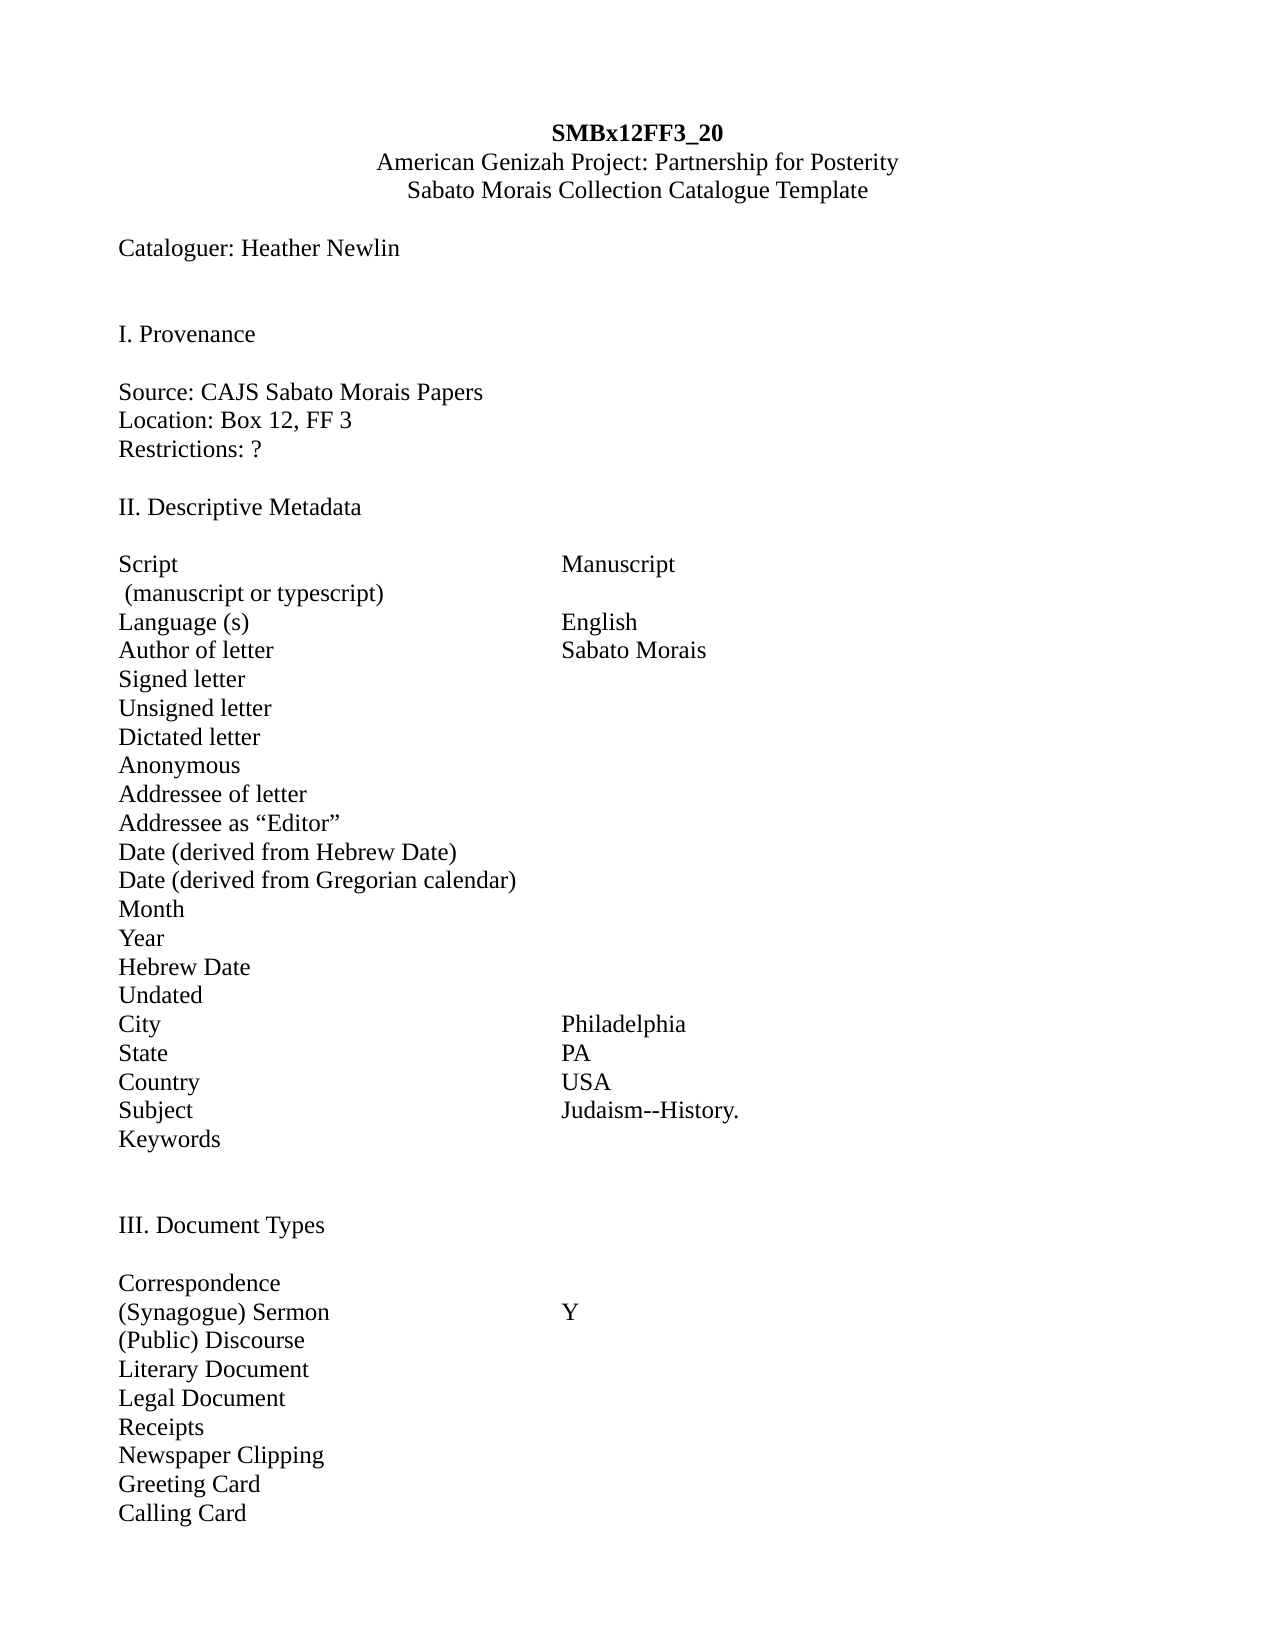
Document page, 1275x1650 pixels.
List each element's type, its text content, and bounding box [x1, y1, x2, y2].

text (manuscript or typescript) [118, 578, 1157, 607]
text Script Manuscript [118, 549, 1157, 578]
text Cataloguer: Heather Newlin [118, 233, 1157, 262]
text Date (derived from Gregorian calendar) [118, 866, 1157, 894]
text Correspondence [118, 1268, 1157, 1297]
text SMBx12FF3_20 [118, 118, 1157, 147]
text City Philadelphia [118, 1009, 1157, 1038]
text Legal Document [118, 1383, 1157, 1412]
text State PA [118, 1038, 1157, 1067]
text Restrictions: ? [118, 434, 1157, 463]
text Dictated letter [118, 722, 1157, 751]
text Language (s) English [118, 607, 1157, 636]
text Country USA [118, 1067, 1157, 1096]
text I. Provenance [118, 319, 1157, 348]
text Unsigned letter [118, 693, 1157, 722]
text Keywords [118, 1124, 1157, 1153]
text Calling Card [118, 1498, 1157, 1527]
text Sabato Morais Collection Catalogue Template [118, 176, 1157, 204]
text (Synagogue) Sermon Y [118, 1297, 1157, 1326]
text II. Descriptive Metadata [118, 492, 1157, 521]
text Location: Box 12, FF 3 [118, 406, 1157, 434]
text Addressee of letter [118, 779, 1157, 808]
text Undated [118, 981, 1157, 1009]
text Date (derived from Hebrew Date) [118, 837, 1157, 866]
text (Public) Discourse [118, 1326, 1157, 1354]
text Literary Document [118, 1354, 1157, 1383]
text Addressee as “Editor” [118, 808, 1157, 837]
text Receipts [118, 1412, 1157, 1441]
text Anonymous [118, 751, 1157, 779]
text Newspaper Clipping [118, 1441, 1157, 1469]
text American Genizah Project: Partnership for Posterity [118, 147, 1157, 176]
text Signed letter [118, 664, 1157, 693]
text Author of letter Sabato Morais [118, 636, 1157, 664]
text Greeting Card [118, 1469, 1157, 1498]
text Subject Judaism--History. [118, 1096, 1157, 1124]
text Source: CAJS Sabato Morais Papers [118, 377, 1157, 406]
text Year [118, 923, 1157, 952]
text Month [118, 894, 1157, 923]
text Hebrew Date [118, 952, 1157, 981]
text III. Document Types [118, 1211, 1157, 1239]
